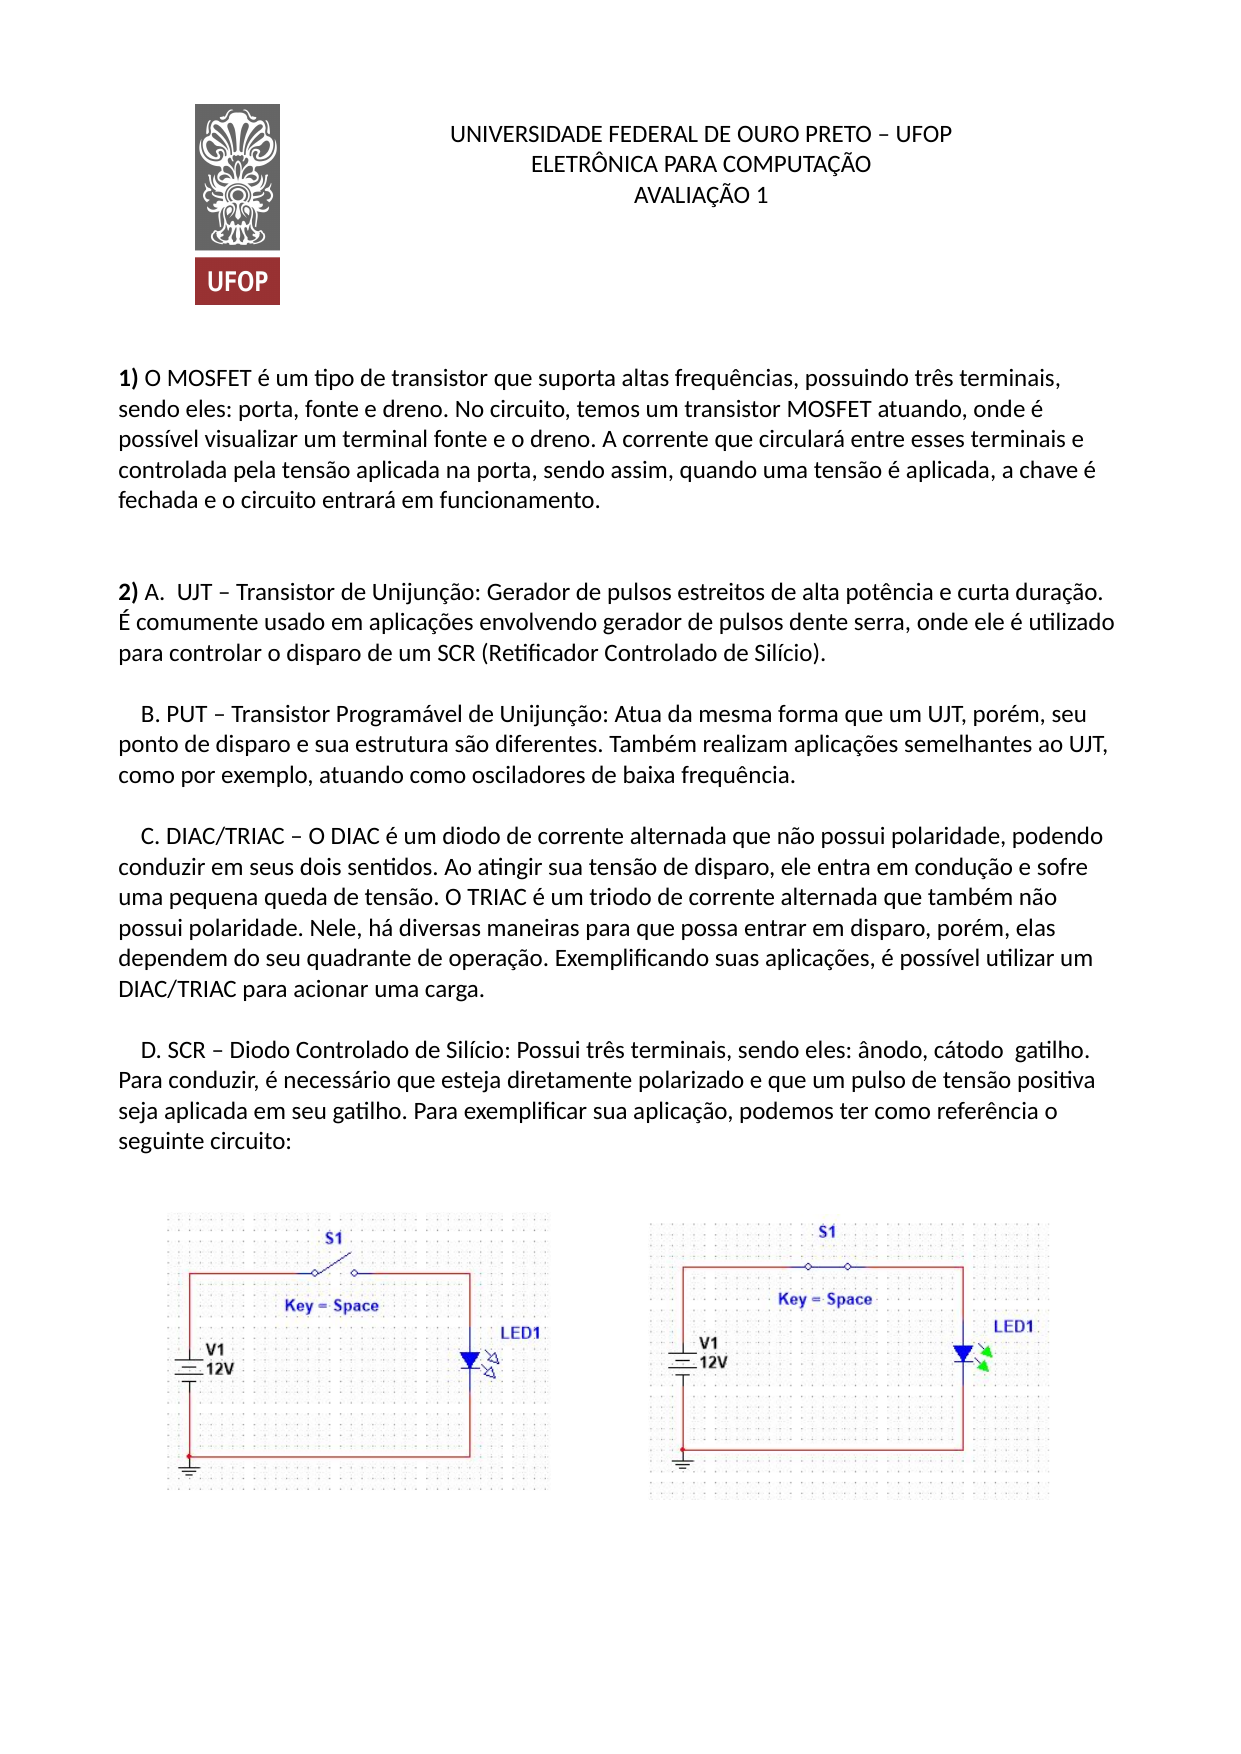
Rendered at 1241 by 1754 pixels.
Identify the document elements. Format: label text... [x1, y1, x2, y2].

text 1) O MOSFET é um tipo de transistor que suporta altas frequências, possuindo três terminais, sendo eles: porta, fonte e dreno. No circuito, temos um transistor MOSFET atuando, onde é possível visualizar um terminal fonte e o dreno. A corrente que circulará entre esses terminais e controlada pela tensão aplicada na porta, sendo assim, quando uma tensão é aplicada, a chave é fechada e o circuito entrará em funcionamento. [118, 362, 1122, 515]
picture [195, 104, 280, 305]
text UNIVERSIDADE FEDERAL DE OURO PRETO – UFOP [280, 118, 1122, 149]
text AVALIAÇÃO 1 [280, 179, 1122, 210]
picture [648, 1214, 1050, 1500]
text [118, 179, 195, 210]
text D. SCR – Diodo Controlado de Silício: Possui três terminais, sendo eles: ânodo, cátodo gatilho. Para conduzir, é necessário que esteja diretamente polarizado e que um pulso de tensão positiva seja aplicada em seu gatilho. Para exemplificar sua aplicação, podemos ter como referência o seguinte circuito: [118, 1034, 1122, 1156]
text [118, 149, 195, 179]
text ELETRÔNICA PARA COMPUTAÇÃO [280, 149, 1122, 179]
text C. DIAC/TRIAC – O DIAC é um diodo de corrente alternada que não possui polaridade, podendo conduzir em seus dois sentidos. Ao atingir sua tensão de disparo, ele entra em condução e sofre uma pequena queda de tensão. O TRIAC é um triodo de corrente alternada que também não possui polaridade. Nele, há diversas maneiras para que possa entrar em disparo, porém, elas dependem do seu quadrante de operação. Exemplificando suas aplicações, é possível utilizar um DIAC/TRIAC para acionar uma carga. [118, 820, 1122, 1003]
picture [158, 1212, 552, 1496]
text B. PUT – Transistor Programável de Unijunção: Atua da mesma forma que um UJT, porém, seu ponto de disparo e sua estrutura são diferentes. Também realizam aplicações semelhantes ao UJT, como por exemplo, atuando como osciladores de baixa frequência. [118, 698, 1122, 789]
text [118, 118, 195, 149]
text 2) A. UJT – Transistor de Unijunção: Gerador de pulsos estreitos de alta potência e curta duração. É comumente usado em aplicações envolvendo gerador de pulsos dente serra, onde ele é utilizado para controlar o disparo de um SCR (Retificador Controlado de Silício). [118, 576, 1122, 667]
